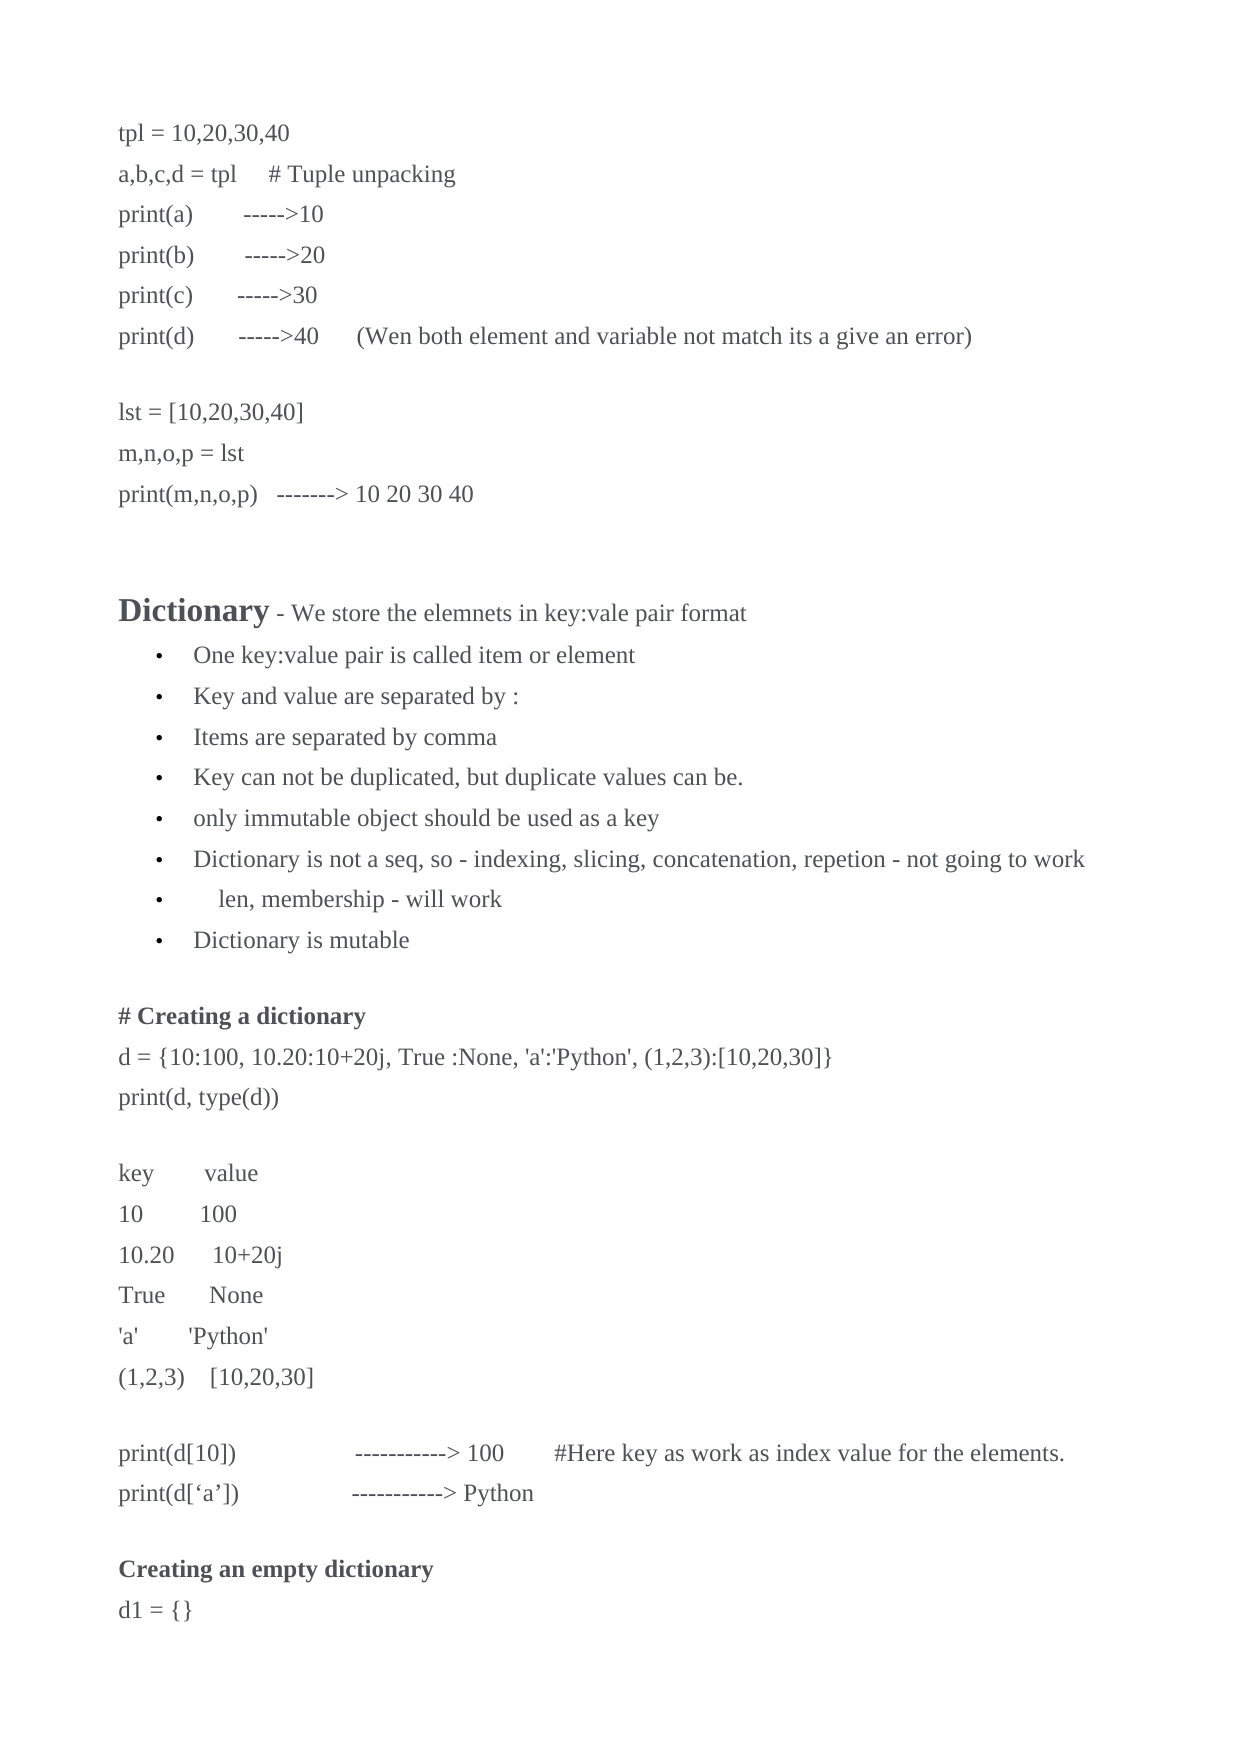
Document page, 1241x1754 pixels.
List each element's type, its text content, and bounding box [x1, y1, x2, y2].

text lst = [10,20,30,40] [118, 397, 1122, 426]
text print(a) ----->10 [118, 199, 1122, 228]
text key value [118, 1158, 1122, 1187]
text print(d[‘a’]) -----------> Python [118, 1478, 1122, 1507]
text tpl = 10,20,30,40 [118, 118, 1122, 147]
text (1,2,3) [10,20,30] [118, 1362, 1122, 1390]
text d = {10:100, 10.20:10+20j, True :None, 'a':'Python', (1,2,3):[10,20,30]} [118, 1042, 1122, 1070]
text d1 = {} [118, 1595, 1122, 1624]
list only immutable object should be used as a key [156, 803, 1122, 832]
text Dictionary - We store the elemnets in key:vale pair format [118, 590, 1122, 629]
text print(b) ----->20 [118, 240, 1122, 269]
list Items are separated by comma [156, 722, 1122, 751]
text print(d[10]) -----------> 100 #Here key as work as index value for the elements. [118, 1438, 1122, 1466]
text print(c) ----->30 [118, 281, 1122, 309]
text 'a' 'Python' [118, 1321, 1122, 1350]
text a,b,c,d = tpl # Tuple unpacking [118, 159, 1122, 187]
list Key can not be duplicated, but duplicate values can be. [156, 762, 1122, 791]
text # Creating a dictionary [118, 1001, 1122, 1030]
list len, membership - will work [156, 884, 1122, 913]
list Dictionary is mutable [156, 925, 1122, 954]
text True None [118, 1280, 1122, 1309]
text print(d) ----->40 (Wen both element and variable not match its a give an error) [118, 321, 1122, 350]
text m,n,o,p = lst [118, 438, 1122, 467]
list One key:value pair is called item or element [156, 641, 1122, 669]
text 10 100 [118, 1199, 1122, 1228]
list Key and value are separated by : [156, 681, 1122, 710]
list Dictionary is not a seq, so - indexing, slicing, concatenation, repetion - not going to work [156, 844, 1122, 872]
text print(d, type(d)) [118, 1082, 1122, 1111]
text Creating an empty dictionary [118, 1554, 1122, 1583]
text print(m,n,o,p) -------> 10 20 30 40 [118, 479, 1122, 507]
text 10.20 10+20j [118, 1240, 1122, 1268]
